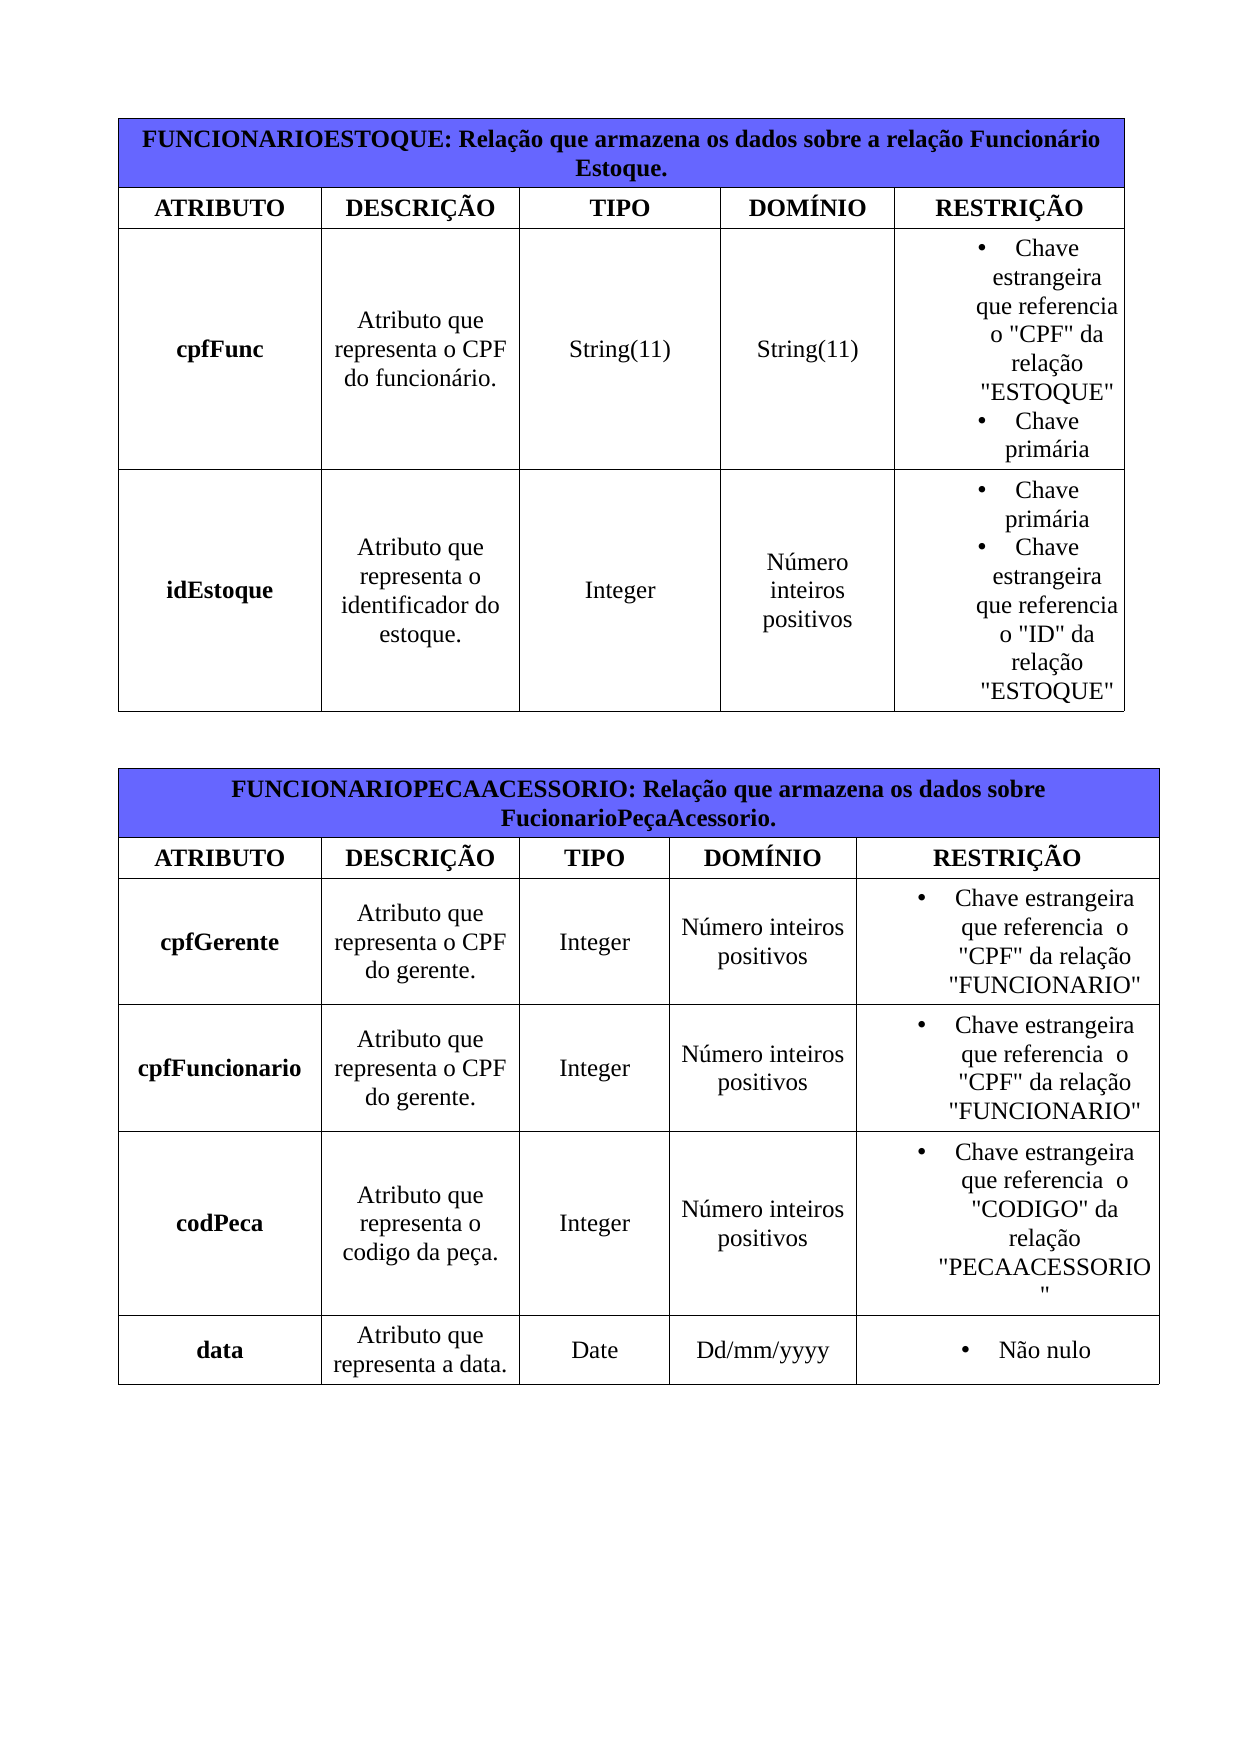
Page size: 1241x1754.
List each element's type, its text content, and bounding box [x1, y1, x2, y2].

table_cell cpfFunc [119, 229, 321, 469]
table_cell DESCRIÇÃO [322, 188, 519, 227]
table_cell Chave estrangeira que referencia o "CODIGO" da relação "PECAACESSORIO" [857, 1132, 1159, 1315]
table_cell ATRIBUTO [119, 838, 321, 878]
table_cell Chave primária Chave estrangeira que referencia o "ID" da relação "ESTOQUE" [895, 470, 1124, 711]
table_cell Atributo que representa o CPF do funcionário. [322, 229, 519, 469]
table_cell ATRIBUTO [119, 188, 321, 227]
table_cell Chave estrangeira que referencia o "CPF" da relação "FUNCIONARIO" [857, 1005, 1159, 1131]
table_cell TIPO [520, 188, 720, 227]
table_header FUNCIONARIOPECAACESSORIO: Relação que armazena os dados sobre FucionarioPeçaAcessorio. [119, 769, 1159, 837]
table_header FUNCIONARIOESTOQUE: Relação que armazena os dados sobre a relação Funcionário Estoque. [119, 119, 1124, 187]
table_cell String(11) [721, 229, 894, 469]
table_cell Integer [520, 1132, 669, 1315]
table_cell DOMÍNIO [721, 188, 894, 227]
table_cell DOMÍNIO [670, 838, 856, 878]
table_cell Não nulo [857, 1316, 1159, 1384]
table_cell data [119, 1316, 321, 1384]
table_cell Atributo que representa o CPF do gerente. [322, 879, 519, 1004]
table_cell Número inteiros positivos [721, 470, 894, 711]
table_cell Integer [520, 1005, 669, 1131]
table_cell Número inteiros positivos [670, 1132, 856, 1315]
table_cell Atributo que representa a data. [322, 1316, 519, 1384]
table_cell RESTRIÇÃO [895, 188, 1124, 227]
table_cell Número inteiros positivos [670, 1005, 856, 1131]
table_cell codPeca [119, 1132, 321, 1315]
table_cell cpfFuncionario [119, 1005, 321, 1131]
table_cell cpfGerente [119, 879, 321, 1004]
table_cell Integer [520, 470, 720, 711]
table_cell Atributo que representa o codigo da peça. [322, 1132, 519, 1315]
table_cell Chave estrangeira que referencia o "CPF" da relação "FUNCIONARIO" [857, 879, 1159, 1004]
table_cell TIPO [520, 838, 669, 878]
table_cell Integer [520, 879, 669, 1004]
table_cell DESCRIÇÃO [322, 838, 519, 878]
table_cell String(11) [520, 229, 720, 469]
table_cell Dd/mm/yyyy [670, 1316, 856, 1384]
table_cell Atributo que representa o identificador do estoque. [322, 470, 519, 711]
table_cell Chave estrangeira que referencia o "CPF" da relação "ESTOQUE" Chave primária [895, 229, 1124, 469]
table_cell idEstoque [119, 470, 321, 711]
table_cell Número inteiros positivos [670, 879, 856, 1004]
table_cell Atributo que representa o CPF do gerente. [322, 1005, 519, 1131]
table_cell RESTRIÇÃO [857, 838, 1159, 878]
table_cell Date [520, 1316, 669, 1384]
